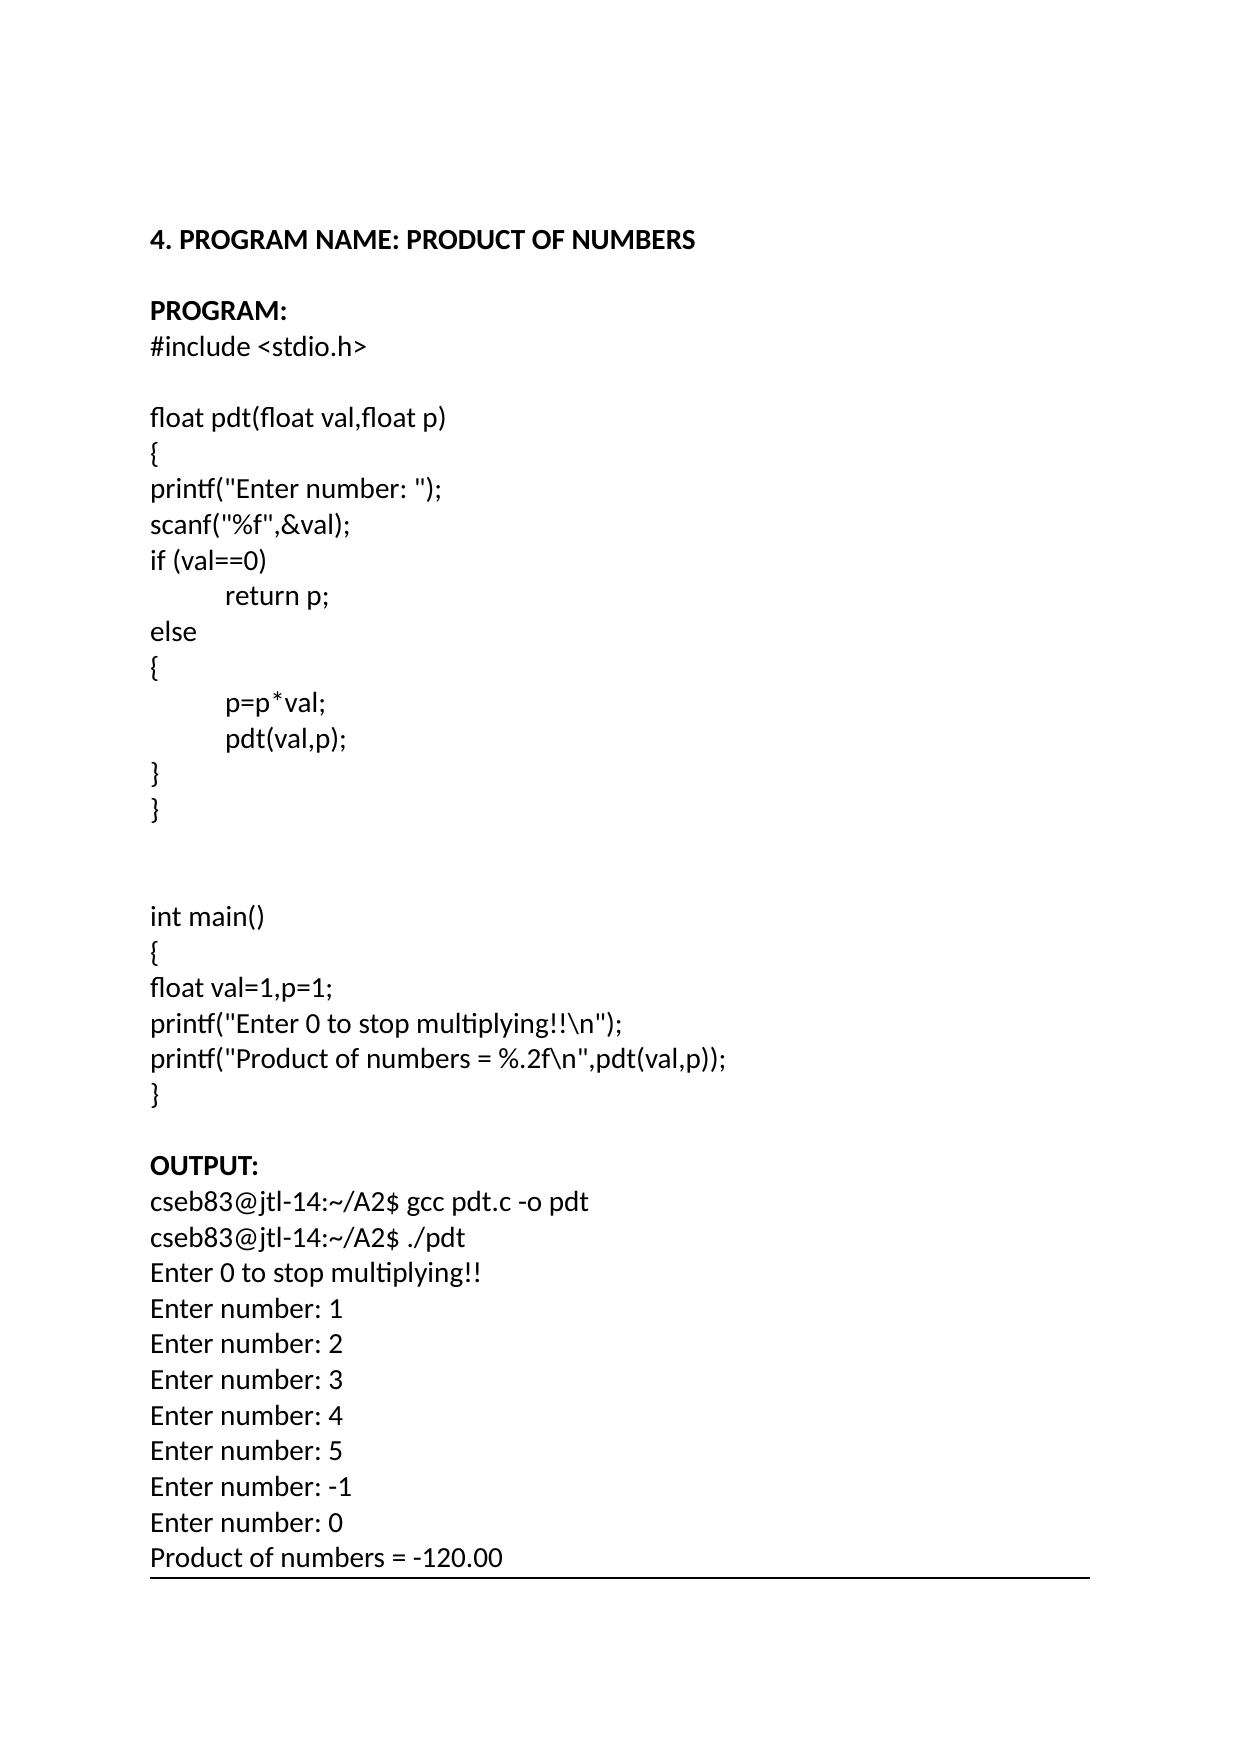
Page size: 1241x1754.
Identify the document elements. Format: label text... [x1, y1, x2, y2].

text } [150, 1076, 1090, 1112]
text cseb83@jtl-14:~/A2$ gcc pdt.c -o pdt [150, 1183, 1090, 1219]
text if (val==0) [150, 542, 1090, 577]
text else [150, 613, 1090, 649]
text return p; [150, 577, 1090, 613]
text 4. PROGRAM NAME: PRODUCT OF NUMBERS [150, 221, 1090, 257]
text { [150, 435, 1090, 471]
text cseb83@jtl-14:~/A2$ ./pdt [150, 1219, 1090, 1254]
text printf("Enter number: "); [150, 471, 1090, 506]
text float val=1,p=1; [150, 969, 1090, 1005]
text Product of numbers = -120.00 [150, 1539, 1090, 1577]
text PROGRAM: [150, 292, 1090, 328]
text OUTPUT: [150, 1147, 1090, 1183]
text { [150, 649, 1090, 684]
text Enter number: -1 [150, 1468, 1090, 1504]
text Enter number: 4 [150, 1397, 1090, 1432]
text Enter 0 to stop multiplying!! [150, 1254, 1090, 1290]
text Enter number: 2 [150, 1326, 1090, 1361]
text Enter number: 0 [150, 1504, 1090, 1539]
text p=p*val; [150, 684, 1090, 720]
text float pdt(float val,float p) [150, 399, 1090, 435]
text printf("Product of numbers = %.2f\n",pdt(val,p)); [150, 1041, 1090, 1076]
text { [150, 934, 1090, 969]
text Enter number: 3 [150, 1361, 1090, 1397]
text #include <stdio.h> [150, 328, 1090, 364]
text } [150, 791, 1090, 827]
text Enter number: 5 [150, 1432, 1090, 1468]
text Enter number: 1 [150, 1290, 1090, 1326]
text pdt(val,p); [150, 720, 1090, 756]
text printf("Enter 0 to stop multiplying!!\n"); [150, 1005, 1090, 1041]
text } [150, 756, 1090, 791]
text int main() [150, 898, 1090, 934]
text scanf("%f",&val); [150, 506, 1090, 542]
